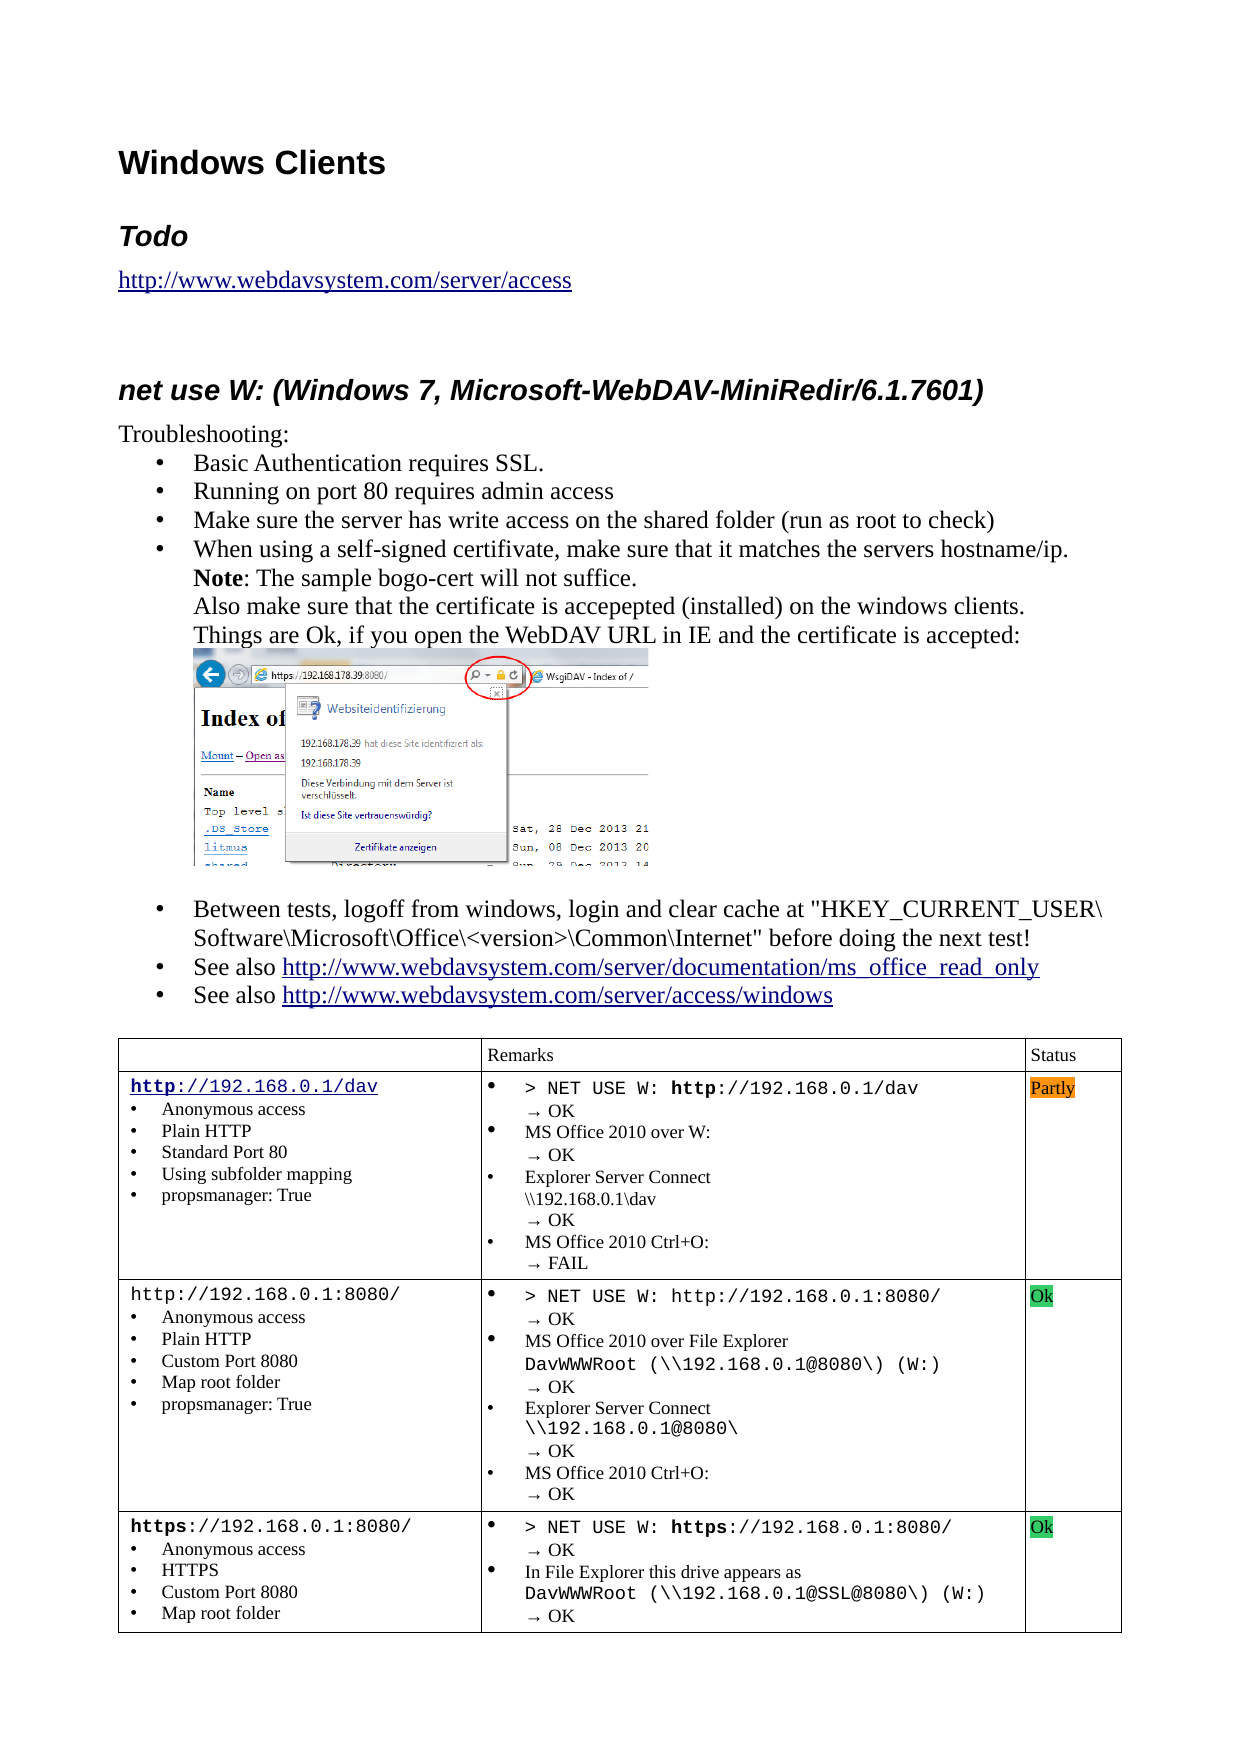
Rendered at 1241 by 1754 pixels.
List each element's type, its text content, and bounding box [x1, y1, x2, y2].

table_cell http://192.168.0.1:8080/ Anonymous access Plain HTTP Custom Port 8080 Map root folder propsmanager: True [119, 1280, 481, 1511]
table_cell http://192.168.0.1/dav Anonymous access Plain HTTP Standard Port 80 Using subfolder mapping propsmanager: True [119, 1072, 481, 1279]
table_header Remarks [482, 1039, 1025, 1071]
table_cell > NET USE W: http://192.168.0.1/dav → OK MS Office 2010 over W: → OK Explorer Server Connect \\192.168.0.1\dav → OK MS Office 2010 Ctrl+O: → FAIL [482, 1072, 1025, 1279]
table_header Status [1026, 1039, 1121, 1071]
table_header [119, 1039, 481, 1071]
list See also http://www.webdavsystem.com/server/documentation/ms_office_read_only [156, 952, 1122, 980]
list Between tests, logoff from windows, login and clear cache at "HKEY_CURRENT_USER\Software\Microsoft\Office\<version>\Common\Internet" before doing the next test! [156, 894, 1122, 952]
subtitle net use W: (Windows 7, Microsoft-WebDAV-MiniRedir/6.1.7601) [118, 373, 1122, 406]
text Troubleshooting: [118, 419, 1122, 448]
table_cell Partly [1026, 1072, 1121, 1279]
text http://www.webdavsystem.com/server/access [118, 265, 1122, 294]
list Basic Authentication requires SSL. [156, 448, 1122, 476]
table_cell https://192.168.0.1:8080/ Anonymous access HTTPS Custom Port 8080 Map root folder propsmanager: True [119, 1512, 481, 1632]
list When using a self-signed certifivate, make sure that it matches the servers hostname/ip. Note: The sample bogo-cert will not suffice. Also make sure that the certificate is accepepted (installed) on the windows clients. Things are Ok, if you open the WebDAV URL in IE and the certificate is accepted: [156, 534, 1122, 894]
table_cell > NET USE W: http://192.168.0.1:8080/ → OK MS Office 2010 over File Explorer DavWWWRoot (\\192.168.0.1@8080\) (W:) → OK Explorer Server Connect \\192.168.0.1@8080\ → OK MS Office 2010 Ctrl+O: → OK [482, 1280, 1025, 1511]
list See also http://www.webdavsystem.com/server/access/windows [156, 980, 1122, 1009]
table_cell Ok [1026, 1280, 1121, 1511]
list Make sure the server has write access on the shared folder (run as root to check) [156, 505, 1122, 534]
picture [193, 648, 649, 866]
table_cell Ok [1026, 1512, 1121, 1632]
subtitle Windows Clients [118, 143, 1122, 182]
list Running on port 80 requires admin access [156, 476, 1122, 505]
subtitle Todo [118, 219, 1122, 253]
table_cell > NET USE W: https://192.168.0.1:8080/ → OK In File Explorer this drive appears as DavWWWRoot (\\192.168.0.1@SSL@8080\) (W:) → OK There is also a new Network resource "192.168.0.1@SSL@8080" that shows all top level folders as 'share' (top-level files are invisible). → OK Edit MS Office 2010 over File Explorer: → OK Explorer Server Connect \\192.168.0.1@8080\ → MS Office 2010 Ctrl+O using "https://192.168.0.1:8080/folder/file.docx": → OK [482, 1512, 1025, 1632]
